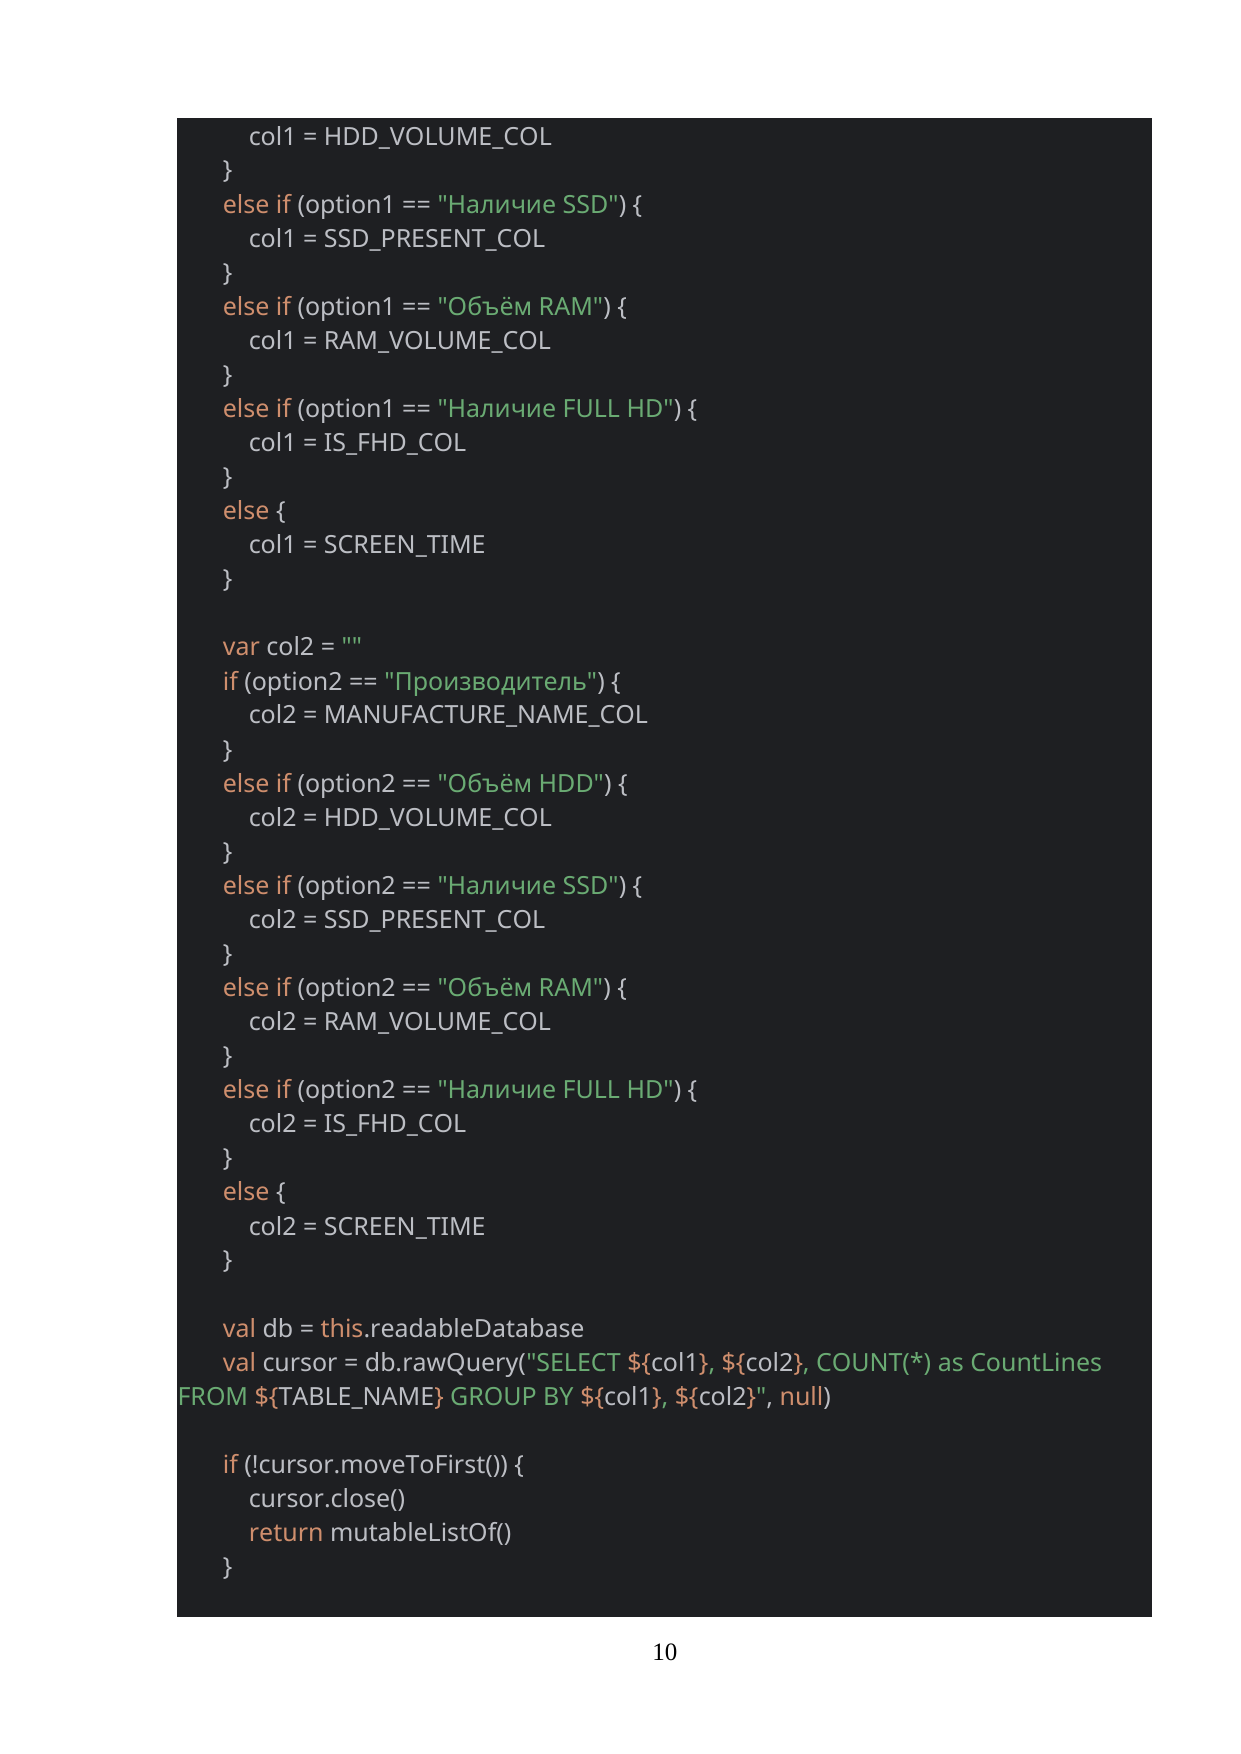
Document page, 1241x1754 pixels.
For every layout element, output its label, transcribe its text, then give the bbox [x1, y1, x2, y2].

text col1 = HDD_VOLUME_COL } else if (option1 == "Наличие SSD") { col1 = SSD_PRESENT_COL } else if (option1 == "Объём RAM") { col1 = RAM_VOLUME_COL } else if (option1 == "Наличие FULL HD") { col1 = IS_FHD_COL } else { col1 = SCREEN_TIME } var col2 = "" if (option2 == "Производитель") { col2 = MANUFACTURE_NAME_COL } else if (option2 == "Объём HDD") { col2 = HDD_VOLUME_COL } else if (option2 == "Наличие SSD") { col2 = SSD_PRESENT_COL } else if (option2 == "Объём RAM") { col2 = RAM_VOLUME_COL } else if (option2 == "Наличие FULL HD") { col2 = IS_FHD_COL } else { col2 = SCREEN_TIME } val db = this.readableDatabase val cursor = db.rawQuery("SELECT ${col1}, ${col2}, COUNT(*) as CountLines FROM ${TABLE_NAME} GROUP BY ${col1}, ${col2}", null) if (!cursor.moveToFirst()) { cursor.close() return mutableListOf() } [177, 118, 1152, 1617]
